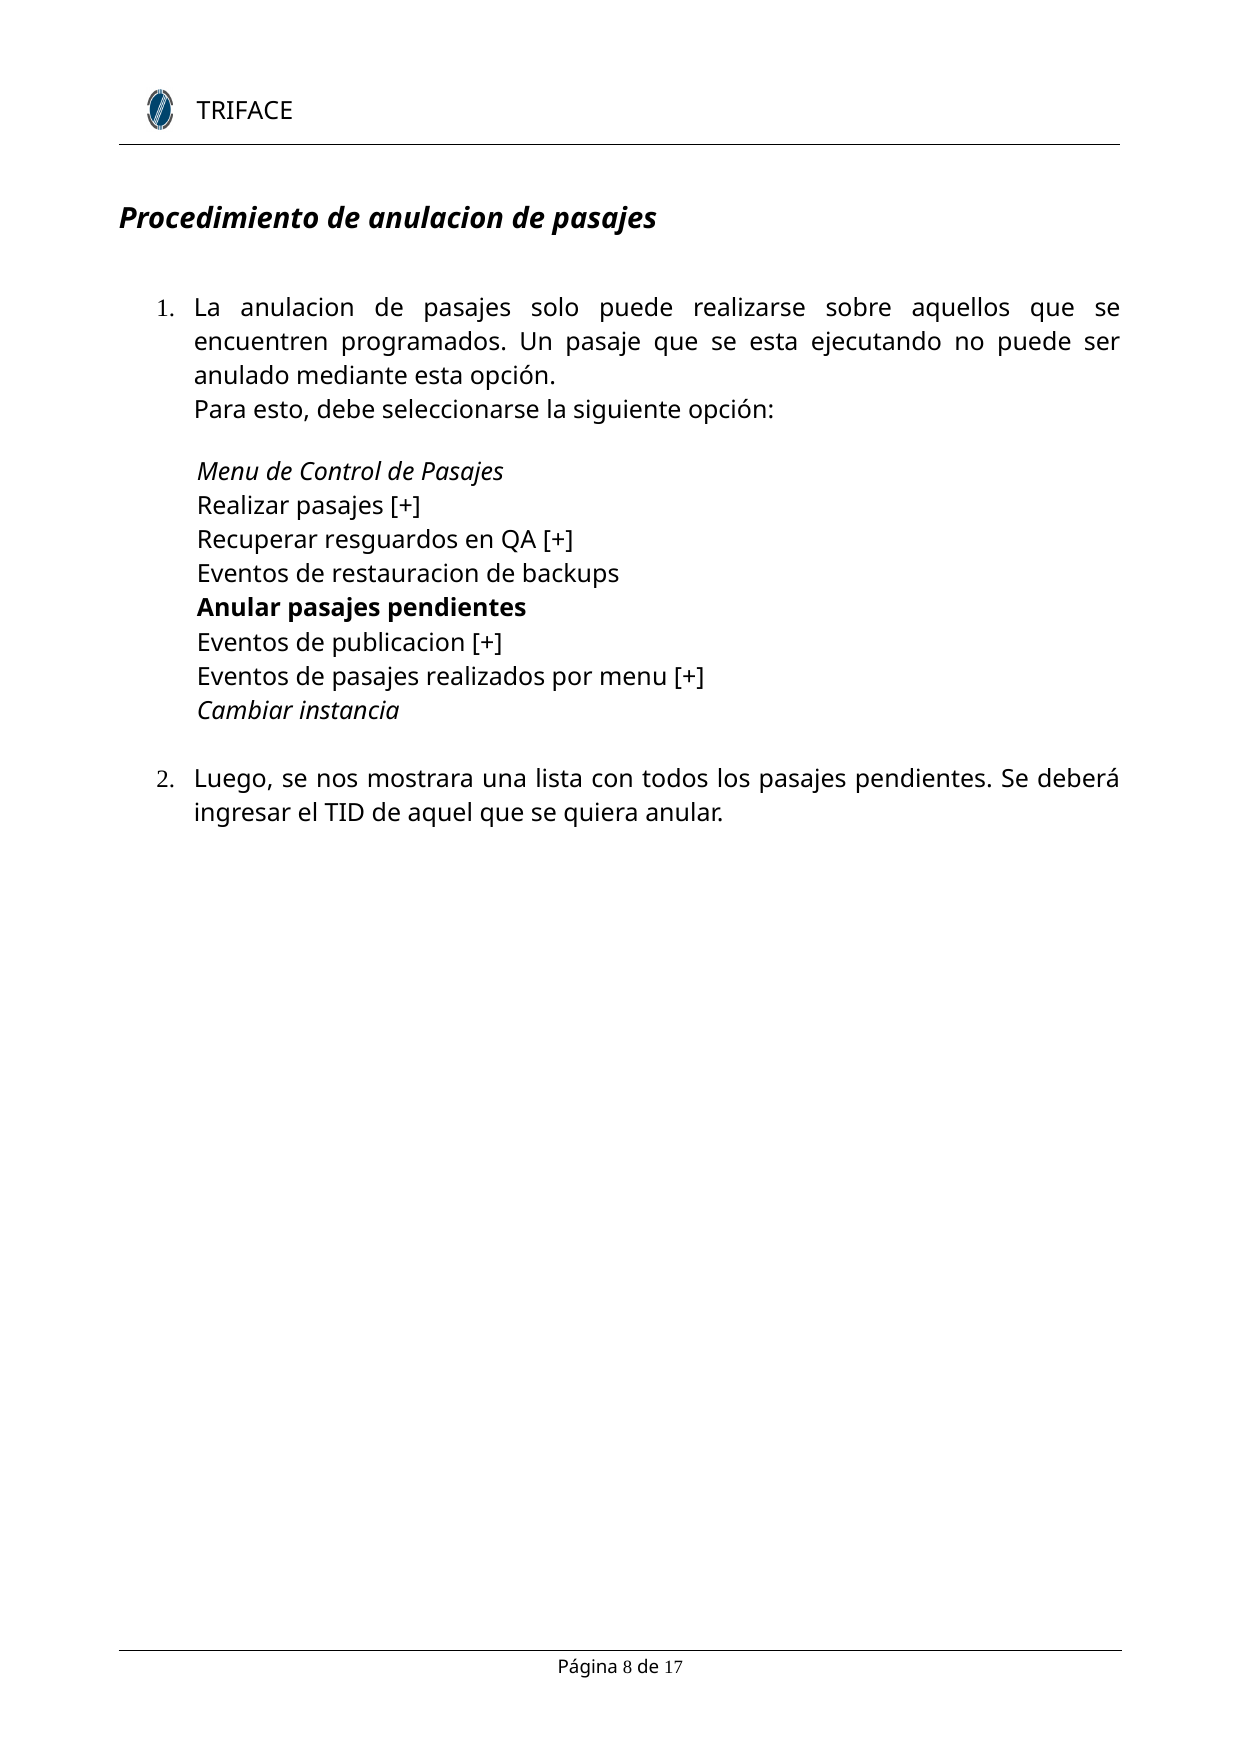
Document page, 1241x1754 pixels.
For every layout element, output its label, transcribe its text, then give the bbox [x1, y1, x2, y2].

list Luego, se nos mostrara una lista con todos los pasajes pendientes. Se deberá ingresar el TID de aquel que se quiera anular. [156, 760, 1122, 828]
text Menu de Control de Pasajes [197, 454, 1122, 488]
text Eventos de restauracion de backups [197, 556, 1122, 590]
text Eventos de publicacion [+] [197, 624, 1122, 658]
text Anular pasajes pendientes [197, 590, 1122, 624]
text Realizar pasajes [+] [197, 488, 1122, 522]
subtitle Procedimiento de anulacion de pasajes [118, 197, 1122, 237]
text Eventos de pasajes realizados por menu [+] [197, 658, 1122, 692]
picture [146, 87, 173, 132]
text Para esto, debe seleccionarse la siguiente opción: [193, 392, 1122, 426]
text Recuperar resguardos en QA [+] [197, 522, 1122, 556]
list La anulacion de pasajes solo puede realizarse sobre aquellos que se encuentren programados. Un pasaje que se esta ejecutando no puede ser anulado mediante esta opción. [156, 290, 1122, 392]
text Cambiar instancia [197, 692, 1122, 726]
